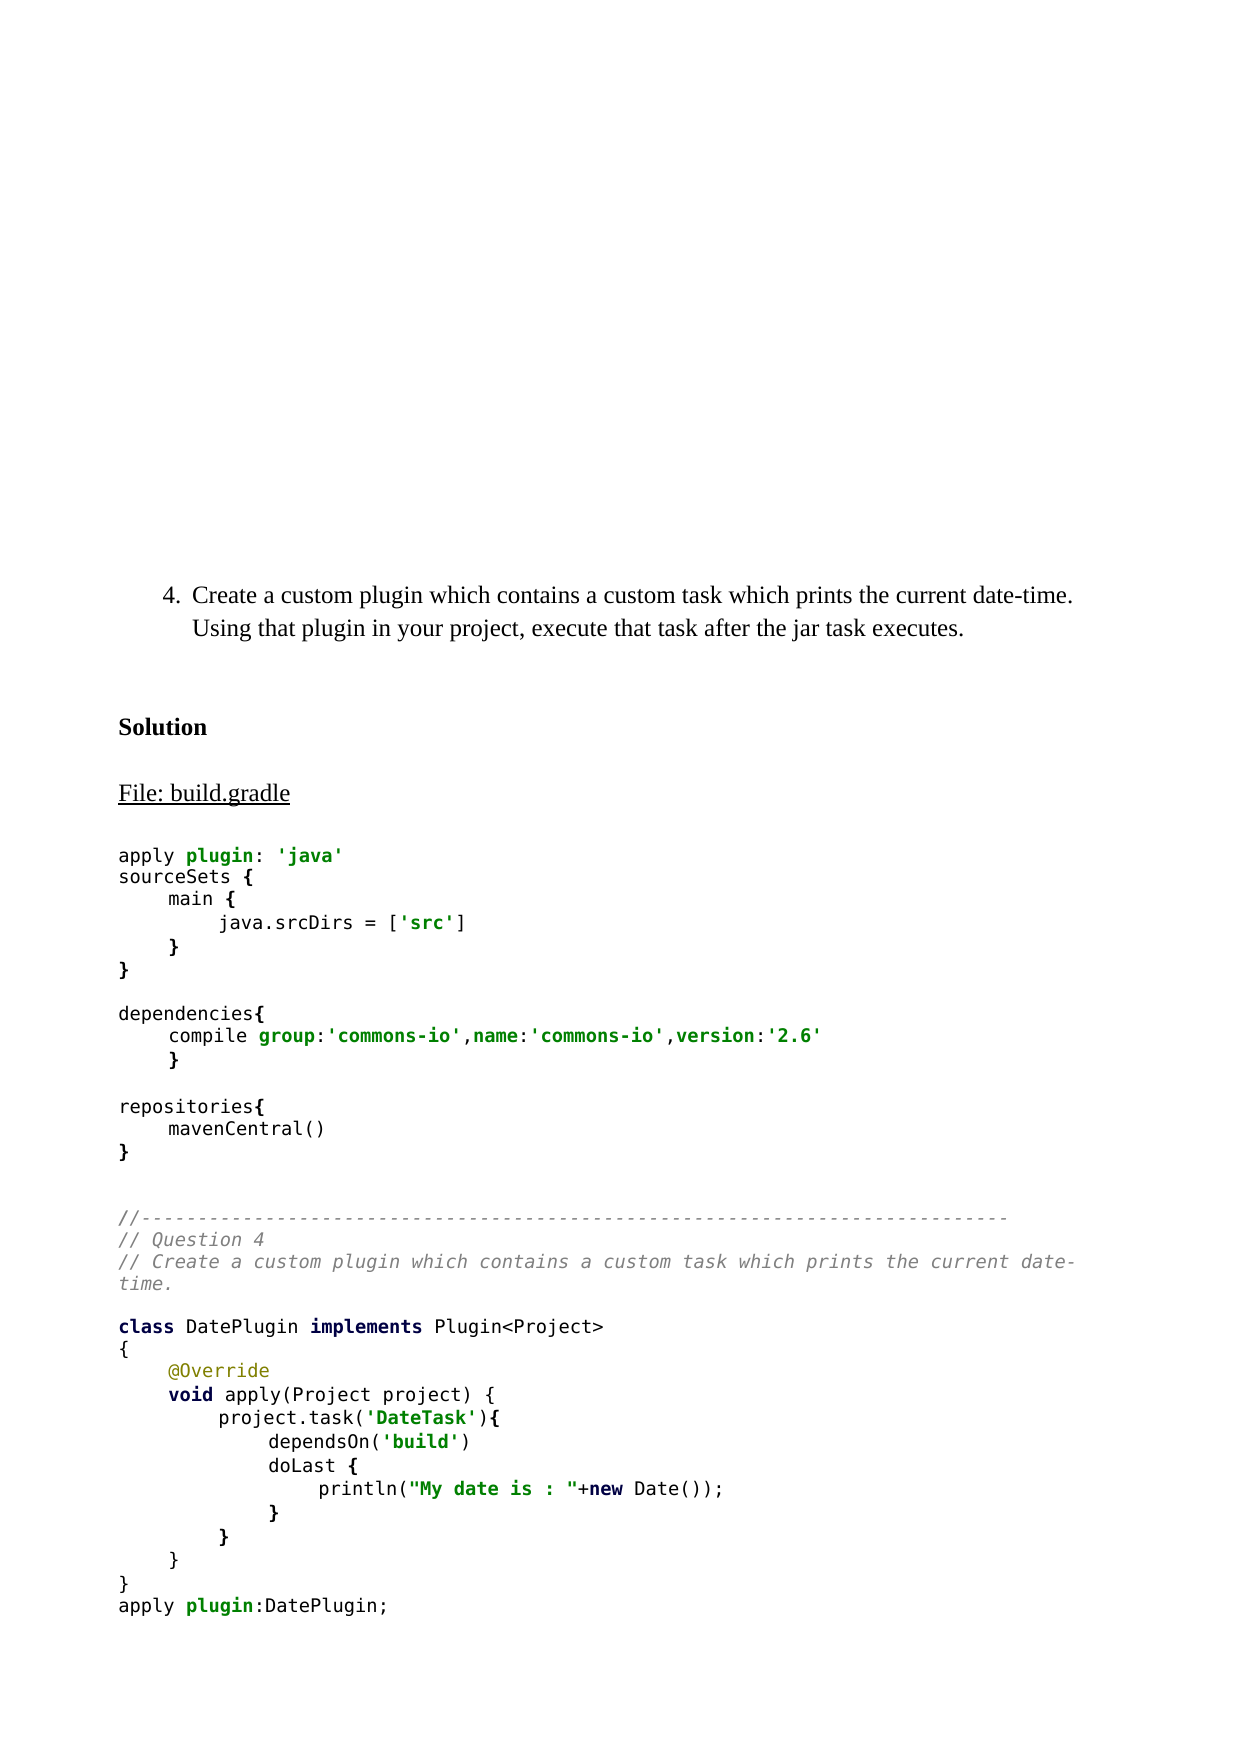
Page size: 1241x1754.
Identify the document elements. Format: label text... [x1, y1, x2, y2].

text } [118, 1048, 1122, 1072]
text doLast { [118, 1455, 1122, 1478]
text //----------------------------------------------------------------------------- [118, 1207, 1122, 1229]
list Create a custom plugin which contains a custom task which prints the current date-time. Using that plugin in your project, execute that task after the jar task executes. [162, 580, 1122, 642]
text compile group:'commons-io',name:'commons-io',version:'2.6' [118, 1025, 1122, 1048]
text } [118, 936, 1122, 959]
text mavenCentral() [118, 1118, 1122, 1141]
text } [118, 1526, 1122, 1549]
text apply plugin: 'java' [118, 844, 1122, 866]
text class DatePlugin implements Plugin<Project> [118, 1316, 1122, 1338]
text apply plugin:DatePlugin; [118, 1595, 1122, 1617]
text sourceSets { [118, 866, 1122, 888]
text // Question 4 [118, 1229, 1122, 1251]
text main { [118, 888, 1122, 912]
text File: build.gradle [118, 778, 1122, 807]
text dependsOn('build') [118, 1431, 1122, 1455]
text @Override [118, 1360, 1122, 1384]
text repositories{ [118, 1096, 1122, 1118]
text void apply(Project project) { [118, 1384, 1122, 1407]
text // Create a custom plugin which contains a custom task which prints the current date-time. [118, 1251, 1122, 1294]
text java.srcDirs = ['src'] [118, 912, 1122, 936]
text println("My date is : "+new Date()); [118, 1478, 1122, 1502]
text } [118, 1549, 1122, 1573]
text } [118, 1141, 1122, 1163]
text } [118, 1573, 1122, 1595]
text dependencies{ [118, 1003, 1122, 1025]
text Solution [118, 712, 1122, 741]
text } [118, 959, 1122, 981]
text } [118, 1502, 1122, 1526]
text project.task('DateTask'){ [118, 1407, 1122, 1431]
text { [118, 1338, 1122, 1360]
